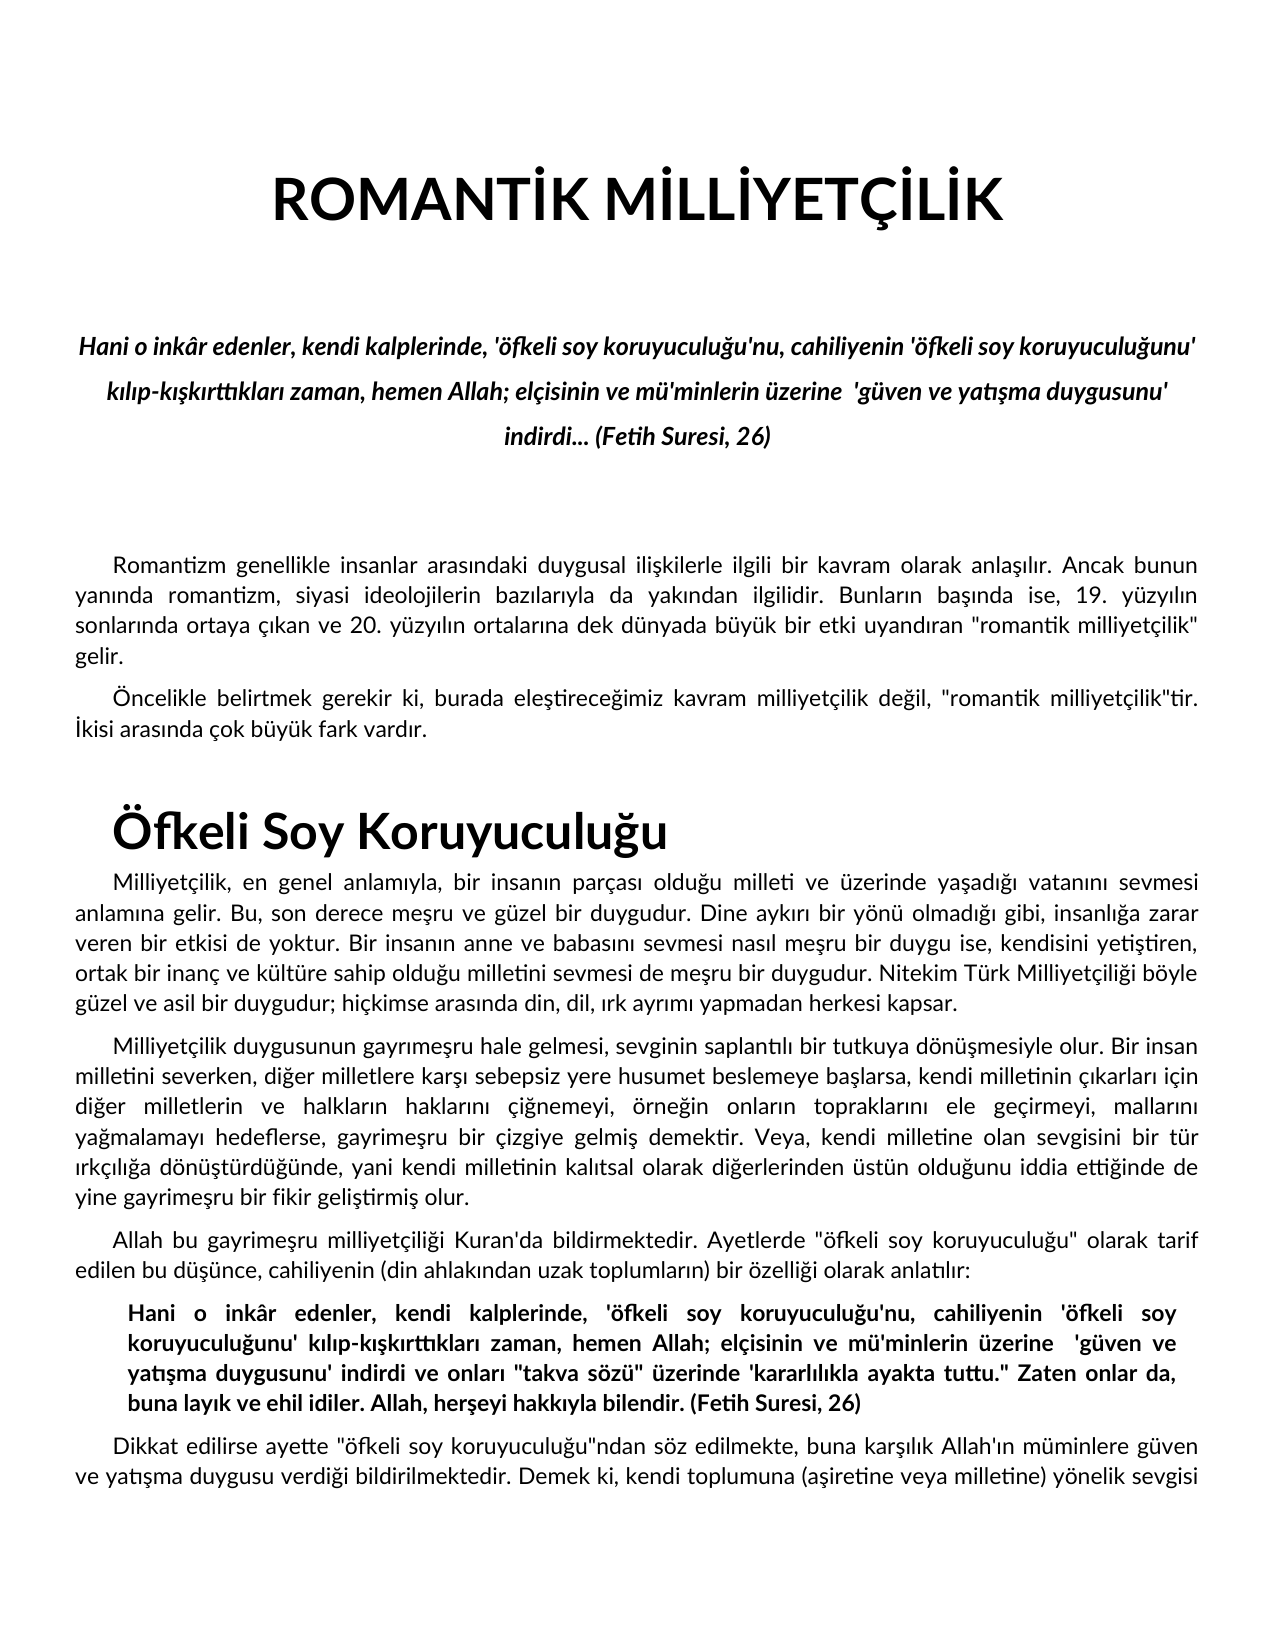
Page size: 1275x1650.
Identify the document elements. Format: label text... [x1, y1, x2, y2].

text Romantizm genellikle insanlar arasındaki duygusal ilişkilerle ilgili bir kavram olarak anlaşılır. Ancak bunun yanında romantizm, siyasi ideolojilerin bazılarıyla da yakından ilgilidir. Bunların başında ise, 19. yüzyılın sonlarında ortaya çıkan ve 20. yüzyılın ortalarına dek dünyada büyük bir etki uyandıran "romantik milliyetçilik" gelir. [75, 551, 1200, 669]
subtitle Öfkeli Soy Koruyuculuğu [112, 800, 1200, 860]
subtitle ROMANTİK MİLLİYETÇİLİK [75, 162, 1200, 232]
text Allah bu gayrimeşru milliyetçiliği Kuran'da bildirmektedir. Ayetlerde "öfkeli soy koruyuculuğu" olarak tarif edilen bu düşünce, cahiliyenin (din ahlakından uzak toplumların) bir özelliği olarak anlatılır: [75, 1225, 1200, 1283]
text Milliyetçilik duygusunun gayrımeşru hale gelmesi, sevginin saplantılı bir tutkuya dönüşmesiyle olur. Bir insan milletini severken, diğer milletlere karşı sebepsiz yere husumet beslemeye başlarsa, kendi milletinin çıkarları için diğer milletlerin ve halkların haklarını çiğnemeyi, örneğin onların topraklarını ele geçirmeyi, mallarını yağmalamayı hedeflerse, gayrimeşru bir çizgiye gelmiş demektir. Veya, kendi milletine olan sevgisini bir tür ırkçılığa dönüştürdüğünde, yani kendi milletinin kalıtsal olarak diğerlerinden üstün olduğunu iddia ettiğinde de yine gayrimeşru bir fikir geliştirmiş olur. [75, 1032, 1200, 1210]
text Hani o inkâr edenler, kendi kalplerinde, 'öfkeli soy koruyuculuğu'nu, cahiliyenin 'öfkeli soy koruyuculuğunu' kılıp-kışkırttıkları zaman, hemen Allah; elçisinin ve mü'minlerin üzerine 'güven ve yatışma duygusunu' indirdi... (Fetih Suresi, 26) [75, 330, 1200, 450]
text Milliyetçilik, en genel anlamıyla, bir insanın parçası olduğu milleti ve üzerinde yaşadığı vatanını sevmesi anlamına gelir. Bu, son derece meşru ve güzel bir duygudur. Dine aykırı bir yönü olmadığı gibi, insanlığa zarar veren bir etkisi de yoktur. Bir insanın anne ve babasını sevmesi nasıl meşru bir duygu ise, kendisini yetiştiren, ortak bir inanç ve kültüre sahip olduğu milletini sevmesi de meşru bir duygudur. Nitekim Türk Milliyetçiliği böyle güzel ve asil bir duygudur; hiçkimse arasında din, dil, ırk ayrımı yapmadan herkesi kapsar. [75, 868, 1200, 1016]
text Dikkat edilirse ayette "öfkeli soy koruyuculuğu"ndan söz edilmekte, buna karşılık Allah'ın müminlere güven ve yatışma duygusu verdiği bildirilmektedir. Demek ki, kendi toplumuna (aşiretine veya milletine) yönelik sevgisi [75, 1432, 1200, 1489]
text Hani o inkâr edenler, kendi kalplerinde, 'öfkeli soy koruyuculuğu'nu, cahiliyenin 'öfkeli soy koruyuculuğunu' kılıp-kışkırttıkları zaman, hemen Allah; elçisinin ve mü'minlerin üzerine 'güven ve yatışma duygusunu' indirdi ve onları "takva sözü" üzerinde 'kararlılıkla ayakta tuttu." Zaten onlar da, buna layık ve ehil idiler. Allah, herşeyi hakkıyla bilendir. (Fetih Suresi, 26) [127, 1298, 1177, 1416]
text Öncelikle belirtmek gerekir ki, burada eleştireceğimiz kavram milliyetçilik değil, "romantik milliyetçilik"tir. İkisi arasında çok büyük fark vardır. [75, 684, 1200, 742]
